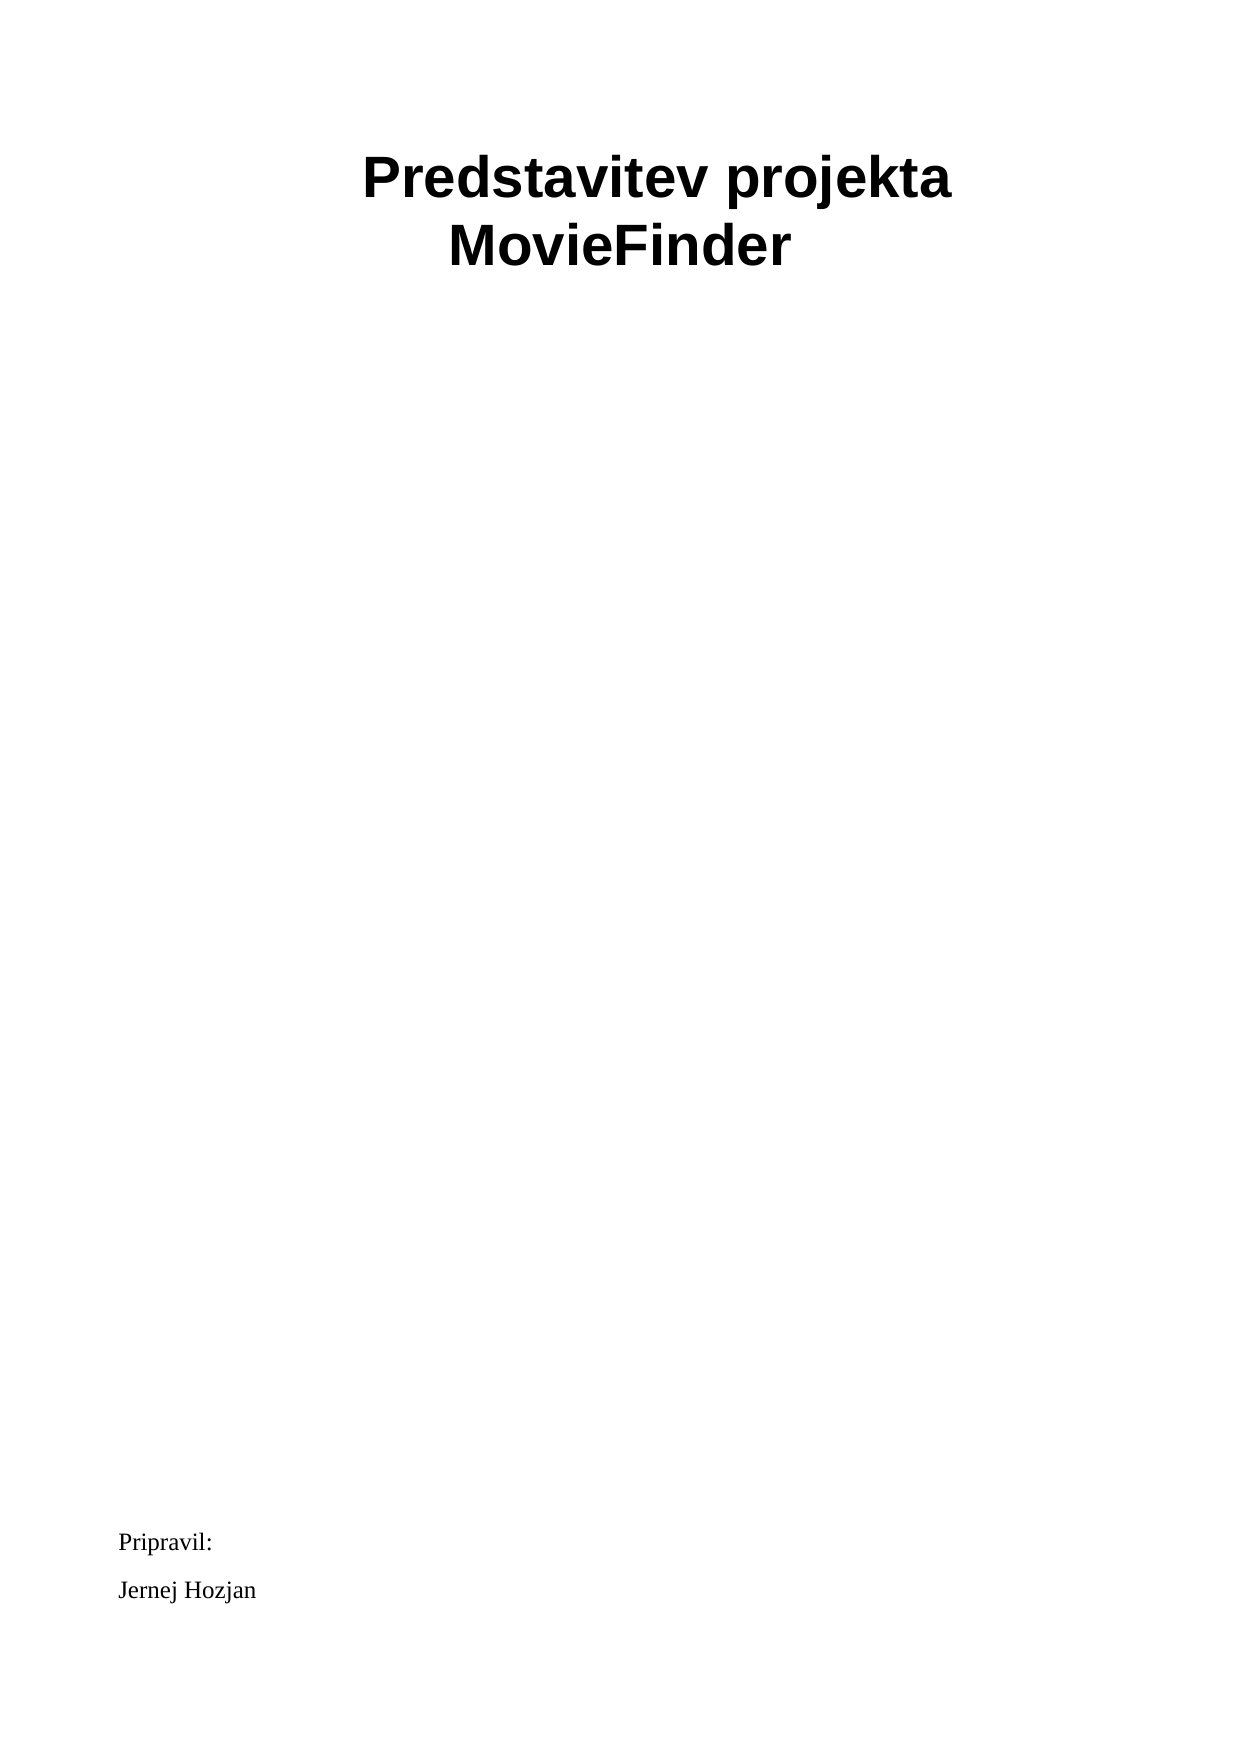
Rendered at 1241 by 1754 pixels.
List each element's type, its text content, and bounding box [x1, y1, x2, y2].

title Predstavitev projekta MovieFinder [118, 143, 1122, 277]
text Pripravil: [118, 1527, 1122, 1556]
text Jernej Hozjan [118, 1575, 1122, 1604]
